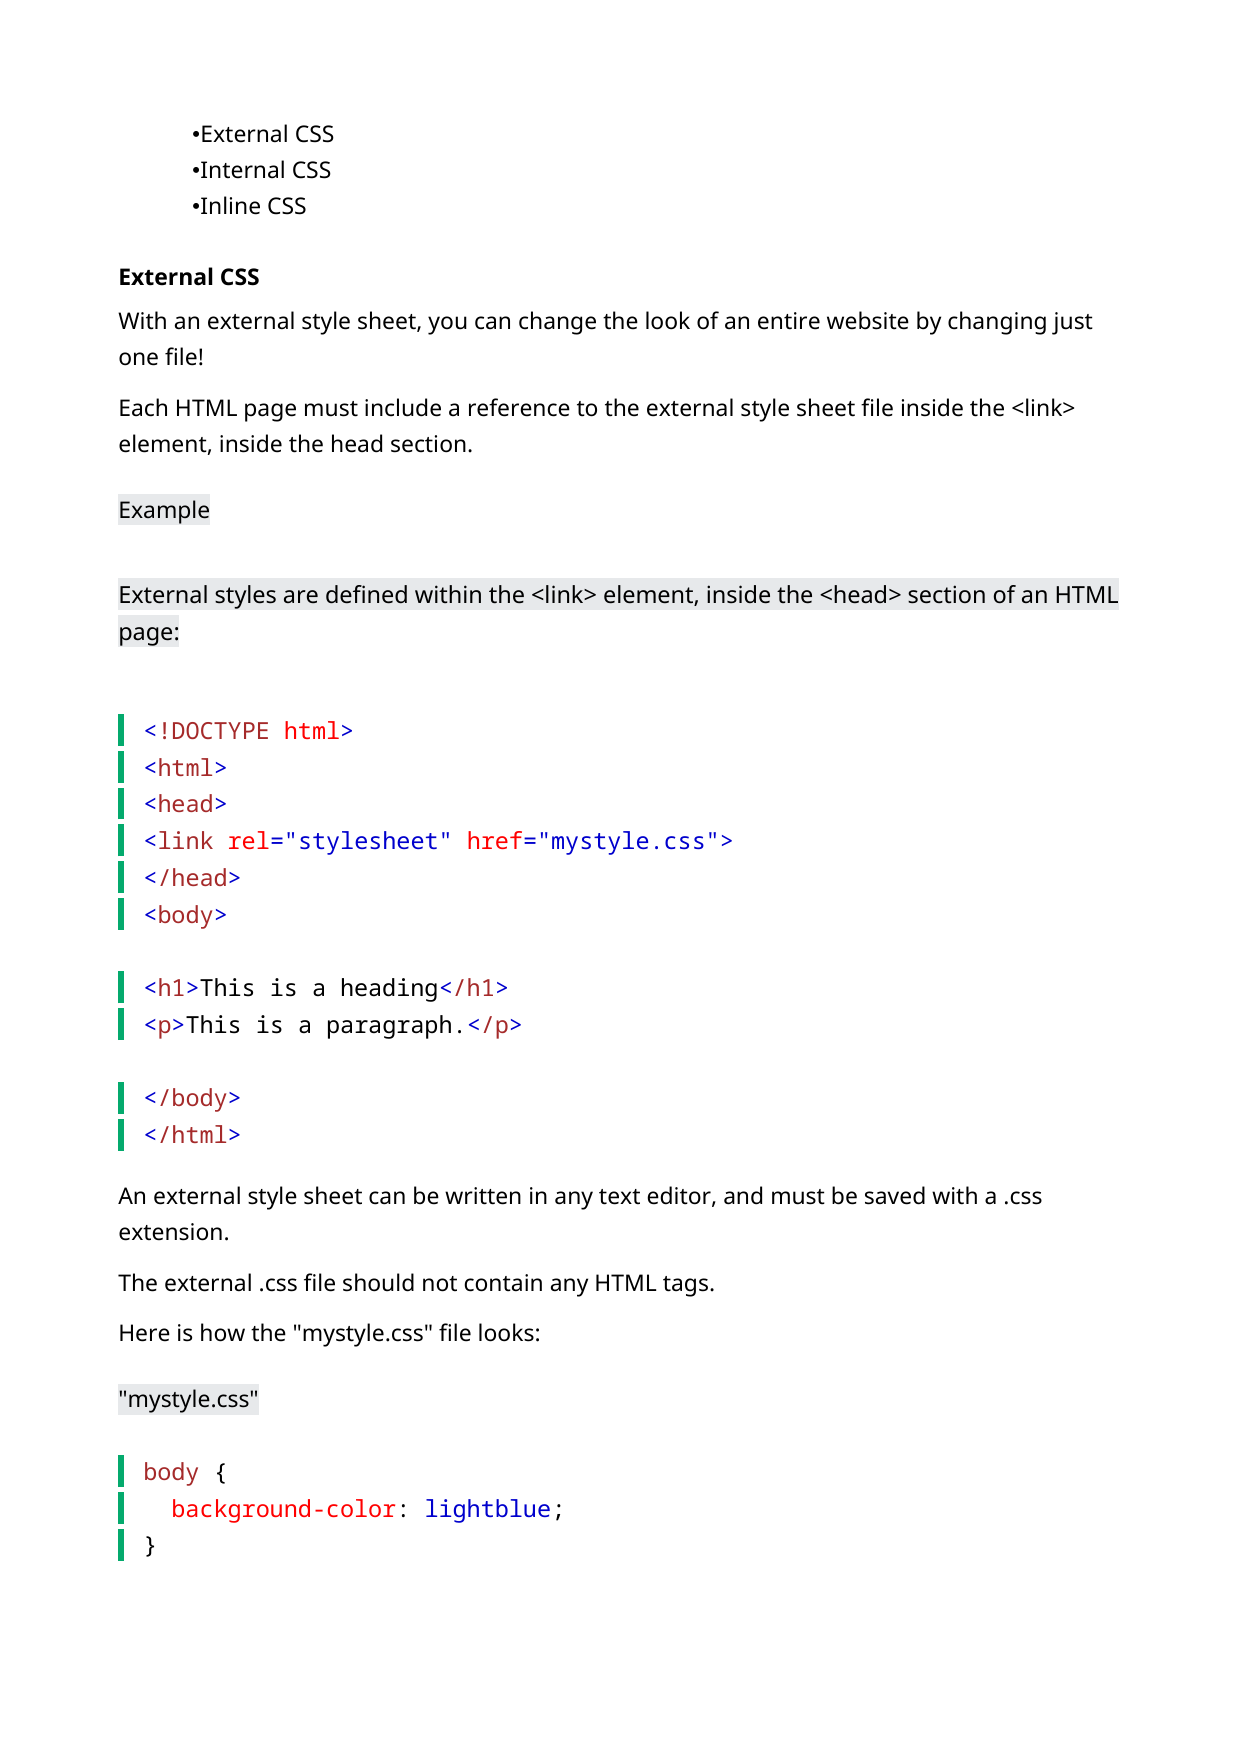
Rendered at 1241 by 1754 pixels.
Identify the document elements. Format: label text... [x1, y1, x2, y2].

text With an external style sheet, you can change the look of an entire website by changing just one file! [118, 305, 1122, 372]
text Here is how the "mystyle.css" file looks: [118, 1317, 1122, 1348]
list External CSS [118, 118, 1122, 149]
text The external .css file should not contain any HTML tags. [118, 1267, 1122, 1298]
text External styles are defined within the <link> element, inside the <head> section of an HTML page: [118, 578, 1122, 647]
text <!DOCTYPE html> <html> <head> <link rel="stylesheet" href="mystyle.css"> </head> <body> <h1>This is a heading</h1> <p>This is a paragraph.</p> </body> </html> [118, 714, 1122, 1151]
subtitle Example [118, 494, 1122, 525]
list Inline CSS [118, 190, 1122, 221]
list Internal CSS [118, 154, 1122, 185]
text body { background-color: lightblue; } [118, 1455, 1122, 1561]
text An external style sheet can be written in any text editor, and must be saved with a .css extension. [118, 1180, 1122, 1247]
subtitle "mystyle.css" [118, 1383, 1122, 1415]
text Each HTML page must include a reference to the external style sheet file inside the <link> element, inside the head section. [118, 392, 1122, 459]
subtitle External CSS [118, 261, 1122, 293]
